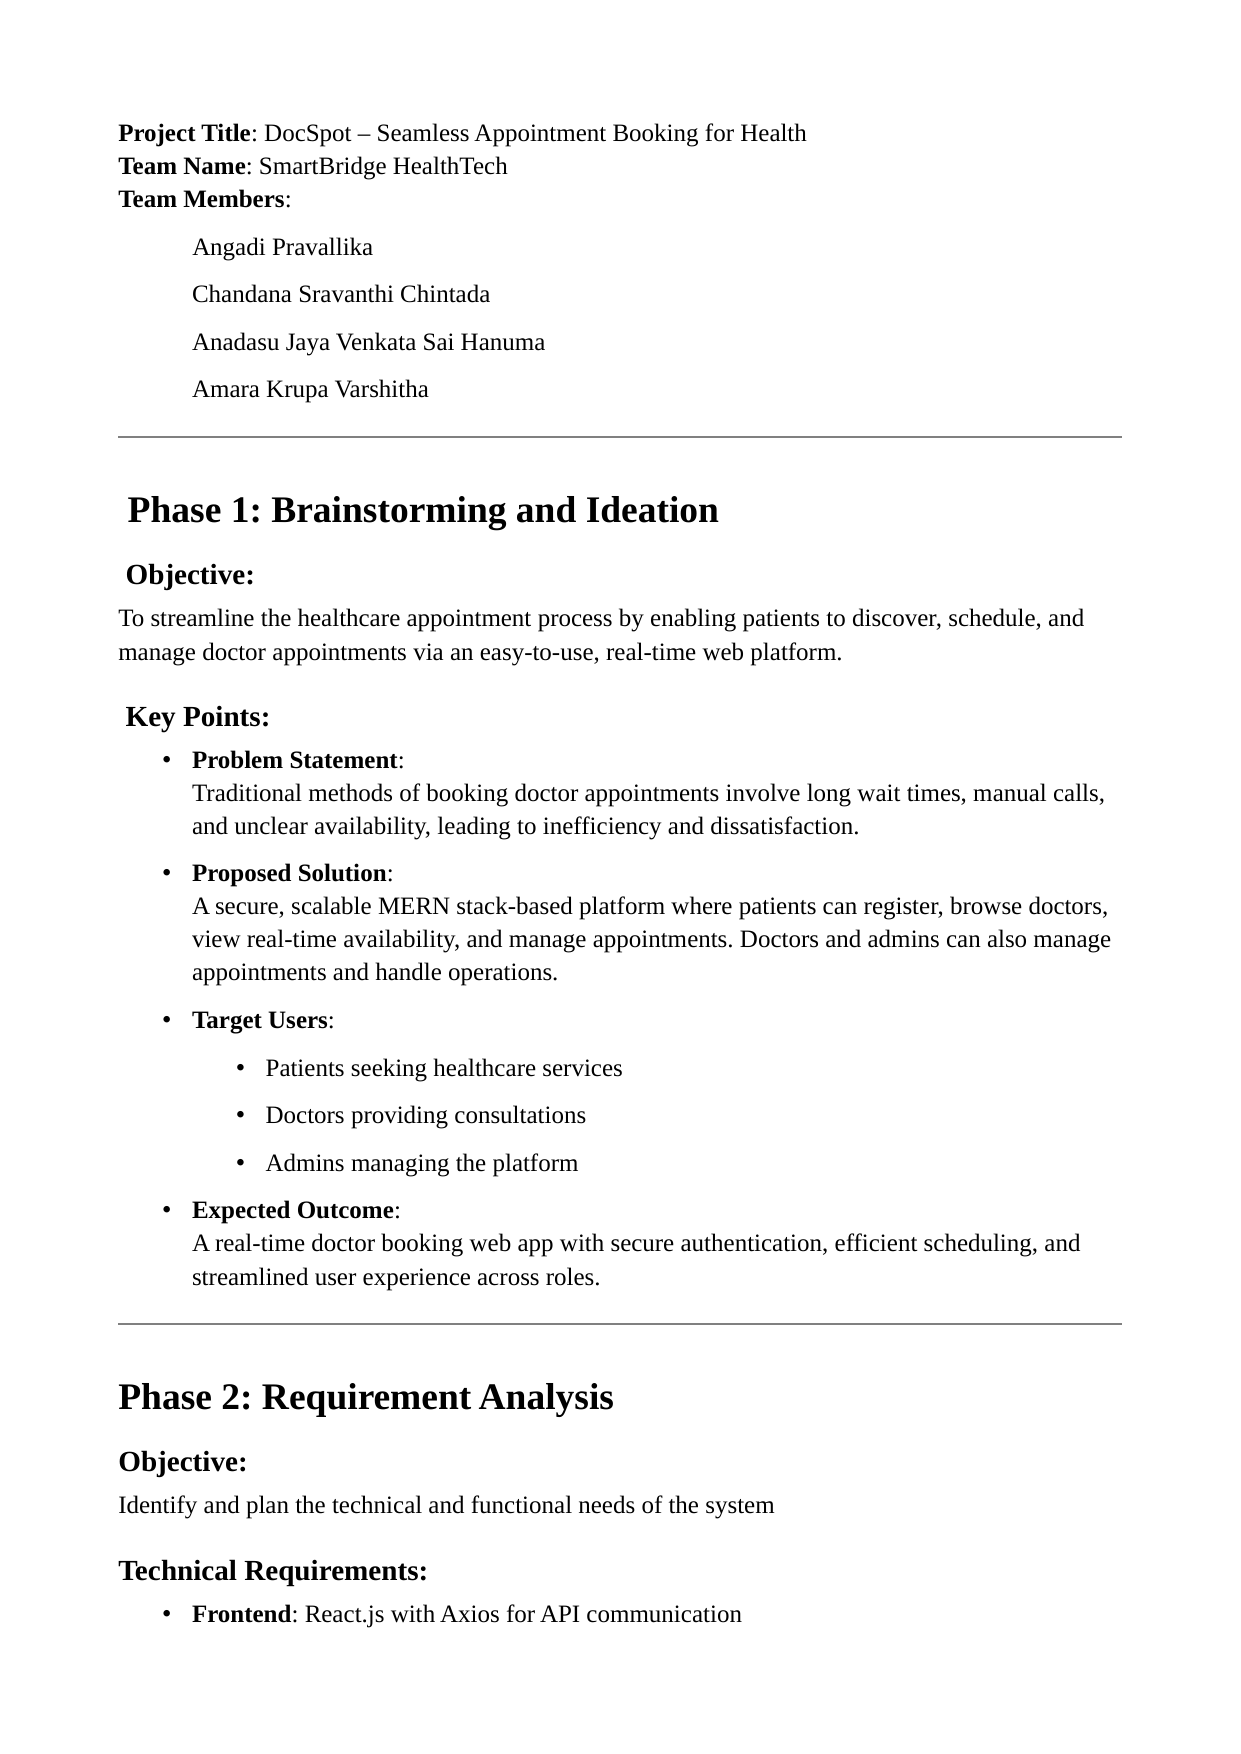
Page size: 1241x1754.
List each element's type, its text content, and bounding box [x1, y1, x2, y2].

subtitle Phase 1: Brainstorming and Ideation [118, 487, 1122, 530]
list Amara Krupa Varshitha [162, 374, 1122, 403]
list Doctors providing consultations [236, 1100, 1122, 1129]
text Angadi Pravallika [118, 232, 1122, 261]
list Frontend: React.js with Axios for API communication [162, 1599, 1122, 1627]
list Chandana Sravanthi Chintada [162, 279, 1122, 308]
list Patients seeking healthcare services [236, 1053, 1122, 1081]
text To streamline the healthcare appointment process by enabling patients to discover, schedule, and manage doctor appointments via an easy-to-use, real-time web platform. [118, 603, 1122, 665]
subtitle Objective: [118, 1444, 1122, 1478]
list Anadasu Jaya Venkata Sai Hanuma [162, 327, 1122, 356]
text Identify and plan the technical and functional needs of the system [118, 1491, 1122, 1519]
list Problem Statement: Traditional methods of booking doctor appointments involve long wait times, manual calls, and unclear availability, leading to inefficiency and dissatisfaction. [162, 745, 1122, 839]
list Proposed Solution: A secure, scalable MERN stack-based platform where patients can register, browse doctors, view real-time availability, and manage appointments. Doctors and admins can also manage appointments and handle operations. [162, 858, 1122, 986]
text Project Title: DocSpot – Seamless Appointment Booking for Health Team Name: SmartBridge HealthTech Team Members: [118, 118, 1122, 213]
list Admins managing the platform [236, 1148, 1122, 1177]
list Expected Outcome: A real-time doctor booking web app with secure authentication, efficient scheduling, and streamlined user experience across roles. [162, 1196, 1122, 1290]
subtitle Technical Requirements: [118, 1553, 1122, 1586]
subtitle Key Points: [118, 699, 1122, 732]
list Target Users: [162, 1005, 1122, 1034]
subtitle Objective: [118, 557, 1122, 591]
subtitle Phase 2: Requirement Analysis [118, 1374, 1122, 1417]
